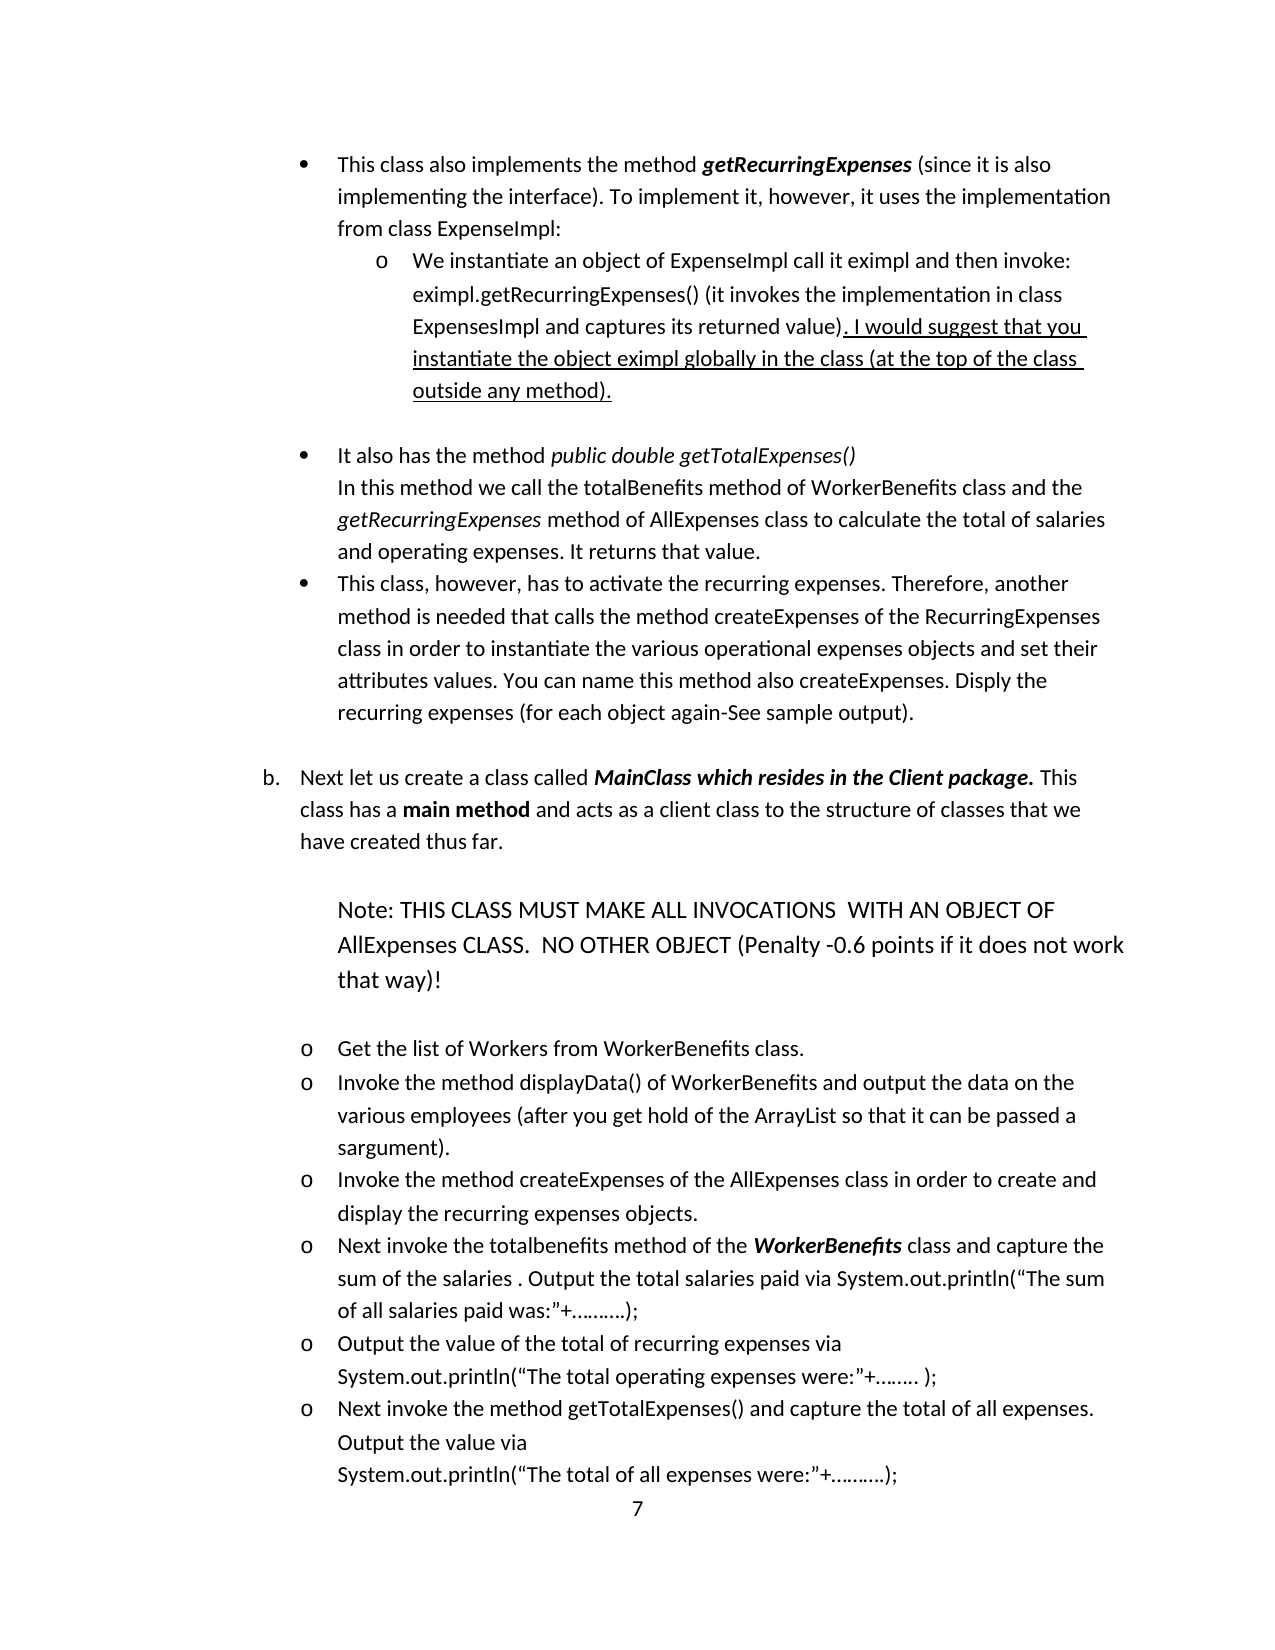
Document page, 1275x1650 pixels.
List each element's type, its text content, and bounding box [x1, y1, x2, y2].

list Get the list of Workers from WorkerBenefits class. [300, 1034, 1125, 1063]
list Invoke the method displayData() of WorkerBenefits and output the data on the various employees (after you get hold of the ArrayList so that it can be passed a sargument). [300, 1068, 1125, 1161]
list Note: THIS CLASS MUST MAKE ALL INVOCATIONS WITH AN OBJECT OF AllExpenses CLASS. NO OTHER OBJECT (Penalty -0.6 points if it does not work that way)! [337, 894, 1125, 995]
list System.out.println(“The total operating expenses were:”+…….. ); [337, 1362, 1125, 1390]
list In this method we call the totalBenefits method of WorkerBenefits class and the getRecurringExpenses method of AllExpenses class to calculate the total of salaries and operating expenses. It returns that value. [337, 473, 1125, 565]
list This class also implements the method getRecurringExpenses (since it is also implementing the interface). To implement it, however, it uses the implementation from class ExpenseImpl: [300, 150, 1125, 242]
list Output the value of the total of recurring expenses via [300, 1329, 1125, 1358]
list Next let us create a class called MainClass which resides in the Client package. This class has a main method and acts as a client class to the structure of classes that we have created thus far. [262, 763, 1125, 855]
list This class, however, has to activate the recurring expenses. Therefore, another method is needed that calls the method createExpenses of the RecurringExpenses class in order to instantiate the various operational expenses objects and set their attributes values. You can name this method also createExpenses. Disply the recurring expenses (for each object again-See sample output). [300, 569, 1125, 726]
list System.out.println(“The total of all expenses were:”+……….); [337, 1460, 1125, 1488]
list Next invoke the method getTotalExpenses() and capture the total of all expenses. Output the value via [300, 1394, 1125, 1456]
list It also has the method public double getTotalExpenses() [300, 441, 1125, 469]
list We instantiate an object of ExpenseImpl call it eximpl and then invoke: eximpl.getRecurringExpenses() (it invokes the implementation in class ExpensesImpl and captures its returned value). I would suggest that you instantiate the object eximpl globally in the class (at the top of the class outside any method). [375, 247, 1125, 404]
list Next invoke the totalbenefits method of the WorkerBenefits class and capture the sum of the salaries . Output the total salaries paid via System.out.println(“The sum of all salaries paid was:”+……….); [300, 1231, 1125, 1324]
list Invoke the method createExpenses of the AllExpenses class in order to create and display the recurring expenses objects. [300, 1166, 1125, 1227]
